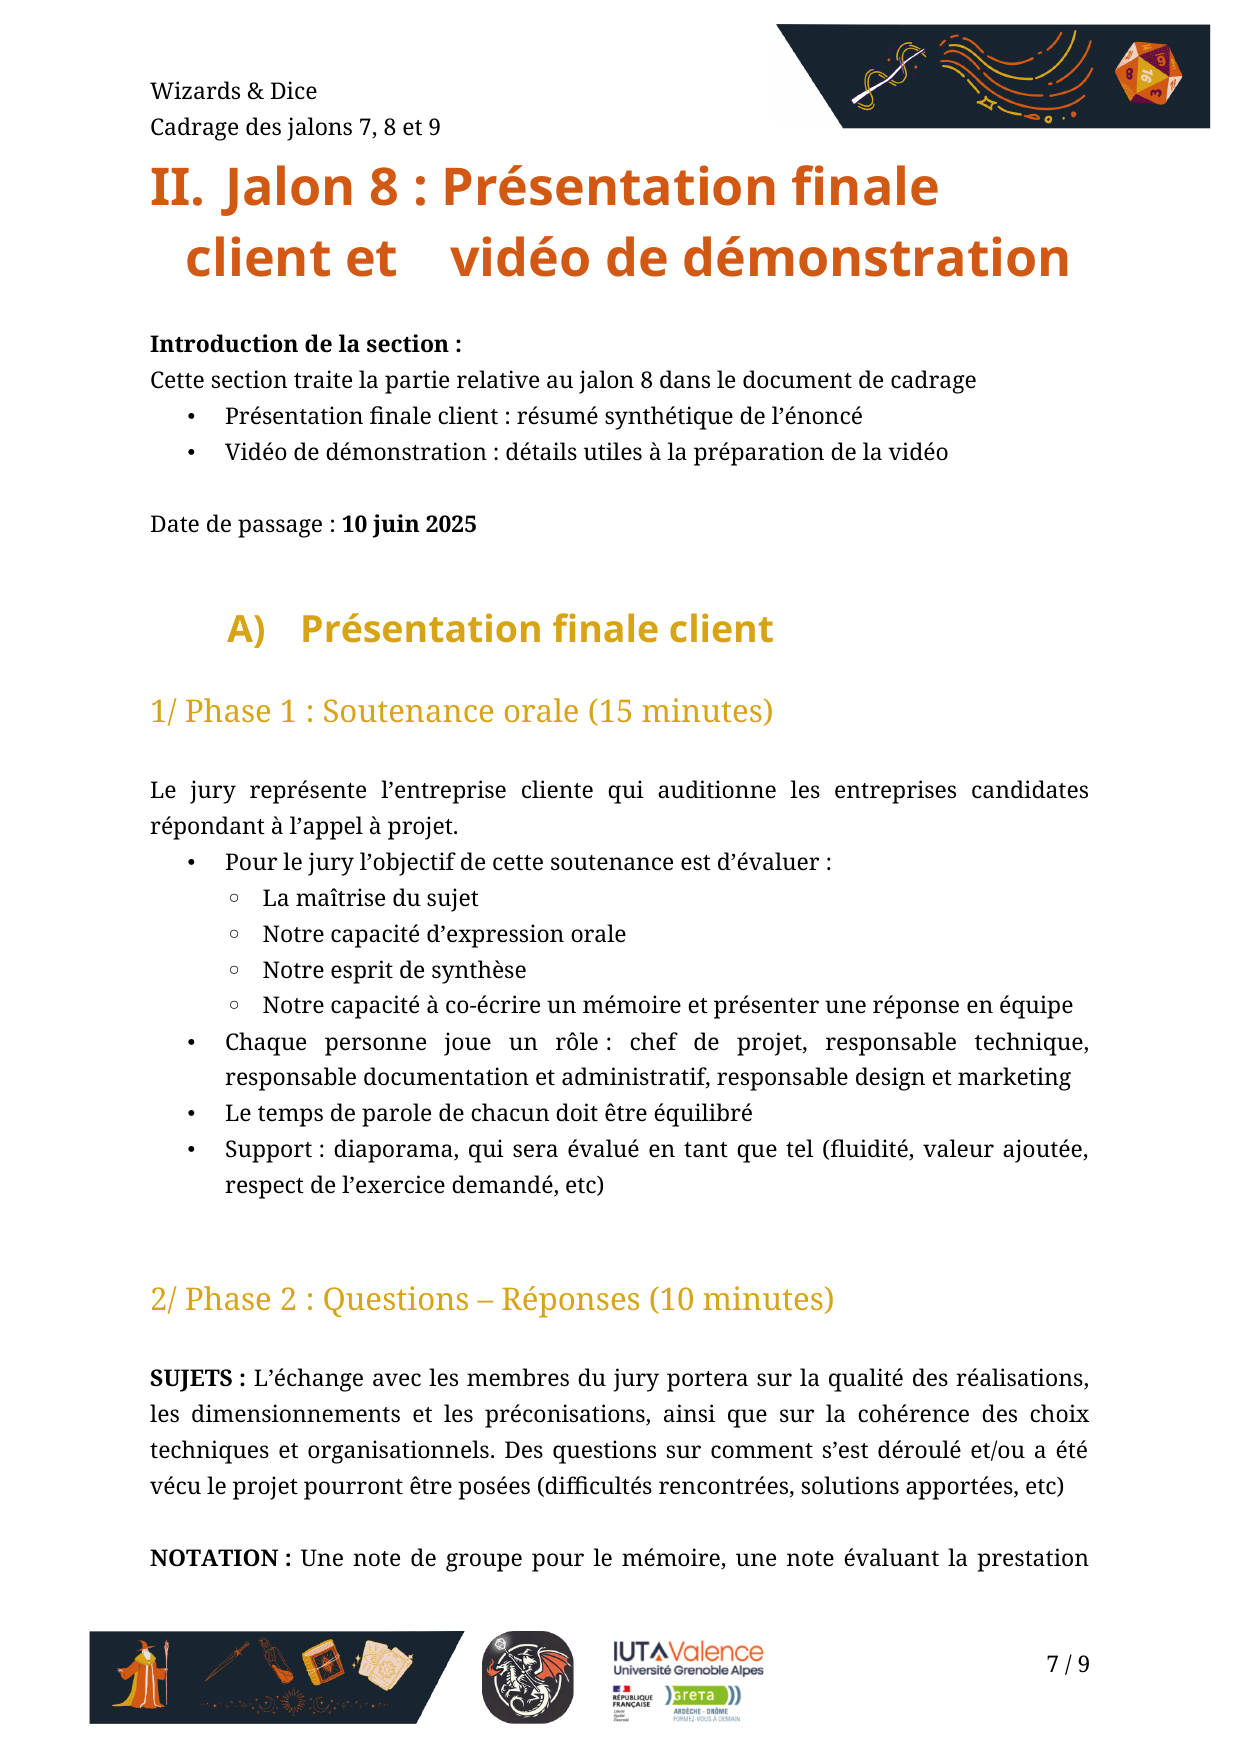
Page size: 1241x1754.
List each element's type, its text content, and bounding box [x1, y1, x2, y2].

text Cette section traite la partie relative au jalon 8 dans le document de cadrage [150, 364, 1090, 395]
picture [771, 21, 1218, 131]
text NOTATION : Une note de groupe pour le mémoire, une note évaluant la prestation [150, 1542, 1090, 1573]
list Chaque personne joue un rôle : chef de projet, responsable technique, responsable documentation et administratif, responsable design et marketing [187, 1025, 1090, 1093]
subtitle Présentation finale client [227, 602, 1090, 653]
text Le jury représente l’entreprise cliente qui auditionne les entreprises candidates répondant à l’appel à projet. [150, 774, 1090, 841]
list Notre esprit de synthèse [225, 953, 1090, 985]
picture [81, 1620, 788, 1733]
text Date de passage : 10 juin 2025 [150, 507, 1090, 539]
list Notre capacité à co-écrire un mémoire et présenter une réponse en équipe [225, 989, 1090, 1021]
list Vidéo de démonstration : détails utiles à la préparation de la vidéo [187, 436, 1090, 467]
list Présentation finale client : résumé synthétique de l’énoncé [187, 400, 1090, 431]
list Support : diaporama, qui sera évalué en tant que tel (fluidité, valeur ajoutée, respect de l’exercice demandé, etc) [187, 1133, 1090, 1200]
subtitle Jalon 8 : Présentation finale client et vidéo de démonstration [150, 150, 1090, 292]
list La maîtrise du sujet [225, 882, 1090, 913]
text SUJETS : L’échange avec les membres du jury portera sur la qualité des réalisations, les dimensionnements et les préconisations, ainsi que sur la cohérence des choix techniques et organisationnels. Des questions sur comment s’est déroulé et/ou a été vécu le projet pourront être posées (difficultés rencontrées, solutions apportées, etc) [150, 1362, 1090, 1501]
list Notre capacité d’expression orale [225, 918, 1090, 949]
text Introduction de la section : [150, 328, 1090, 359]
subtitle Phase 1 : Soutenance orale (15 minutes) [150, 689, 1090, 732]
subtitle Phase 2 : Questions – Réponses (10 minutes) [150, 1277, 1090, 1319]
list Le temps de parole de chacun doit être équilibré [187, 1097, 1090, 1128]
list Pour le jury l’objectif de cette soutenance est d’évaluer : [187, 846, 1090, 877]
